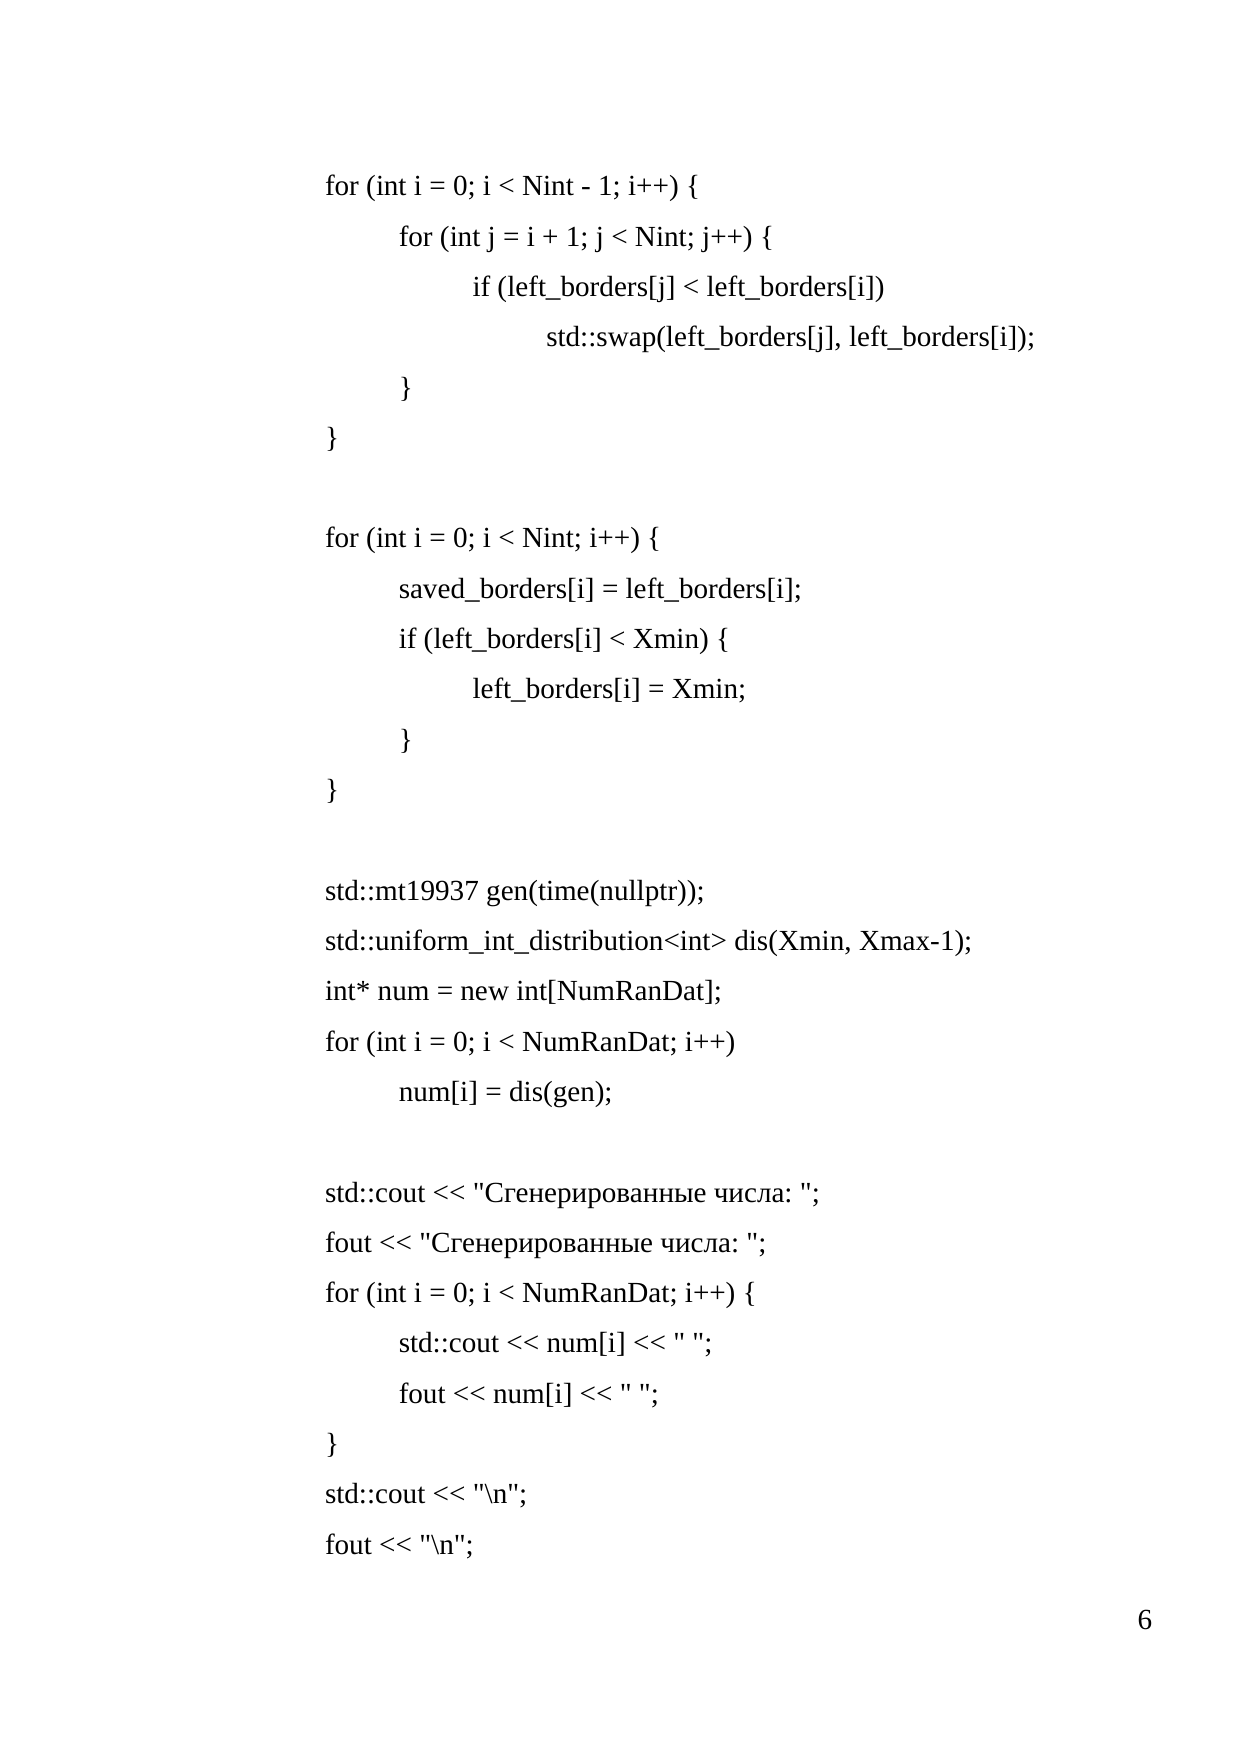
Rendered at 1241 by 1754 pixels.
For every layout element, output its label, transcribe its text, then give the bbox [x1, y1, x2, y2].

text num[i] = dis(gen); [177, 1074, 1152, 1108]
text } [177, 420, 1152, 453]
text for (int i = 0; i < NumRanDat; i++) { [177, 1275, 1152, 1309]
text fout << num[i] << " "; [177, 1376, 1152, 1409]
text } [177, 370, 1152, 403]
text for (int i = 0; i < Nint - 1; i++) { [177, 168, 1152, 202]
text std::swap(left_borders[j], left_borders[i]); [177, 319, 1152, 353]
text for (int j = i + 1; j < Nint; j++) { [177, 219, 1152, 252]
text left_borders[i] = Xmin; [177, 672, 1152, 705]
text for (int i = 0; i < NumRanDat; i++) [177, 1024, 1152, 1057]
text int* num = new int[NumRanDat]; [177, 973, 1152, 1007]
text fout << "\n"; [177, 1527, 1152, 1560]
text } [177, 1426, 1152, 1460]
text fout << "Сгенерированные числа: "; [177, 1225, 1152, 1258]
text std::uniform_int_distribution<int> dis(Xmin, Xmax-1); [177, 923, 1152, 957]
text if (left_borders[i] < Xmin) { [177, 621, 1152, 655]
text for (int i = 0; i < Nint; i++) { [177, 521, 1152, 554]
text std::cout << num[i] << " "; [177, 1326, 1152, 1359]
text std::mt19937 gen(time(nullptr)); [177, 873, 1152, 906]
text saved_borders[i] = left_borders[i]; [177, 571, 1152, 604]
text if (left_borders[j] < left_borders[i]) [177, 269, 1152, 303]
text std::cout << "\n"; [177, 1477, 1152, 1510]
text } [177, 772, 1152, 806]
text } [177, 722, 1152, 755]
text std::cout << "Сгенерированные числа: "; [177, 1175, 1152, 1208]
